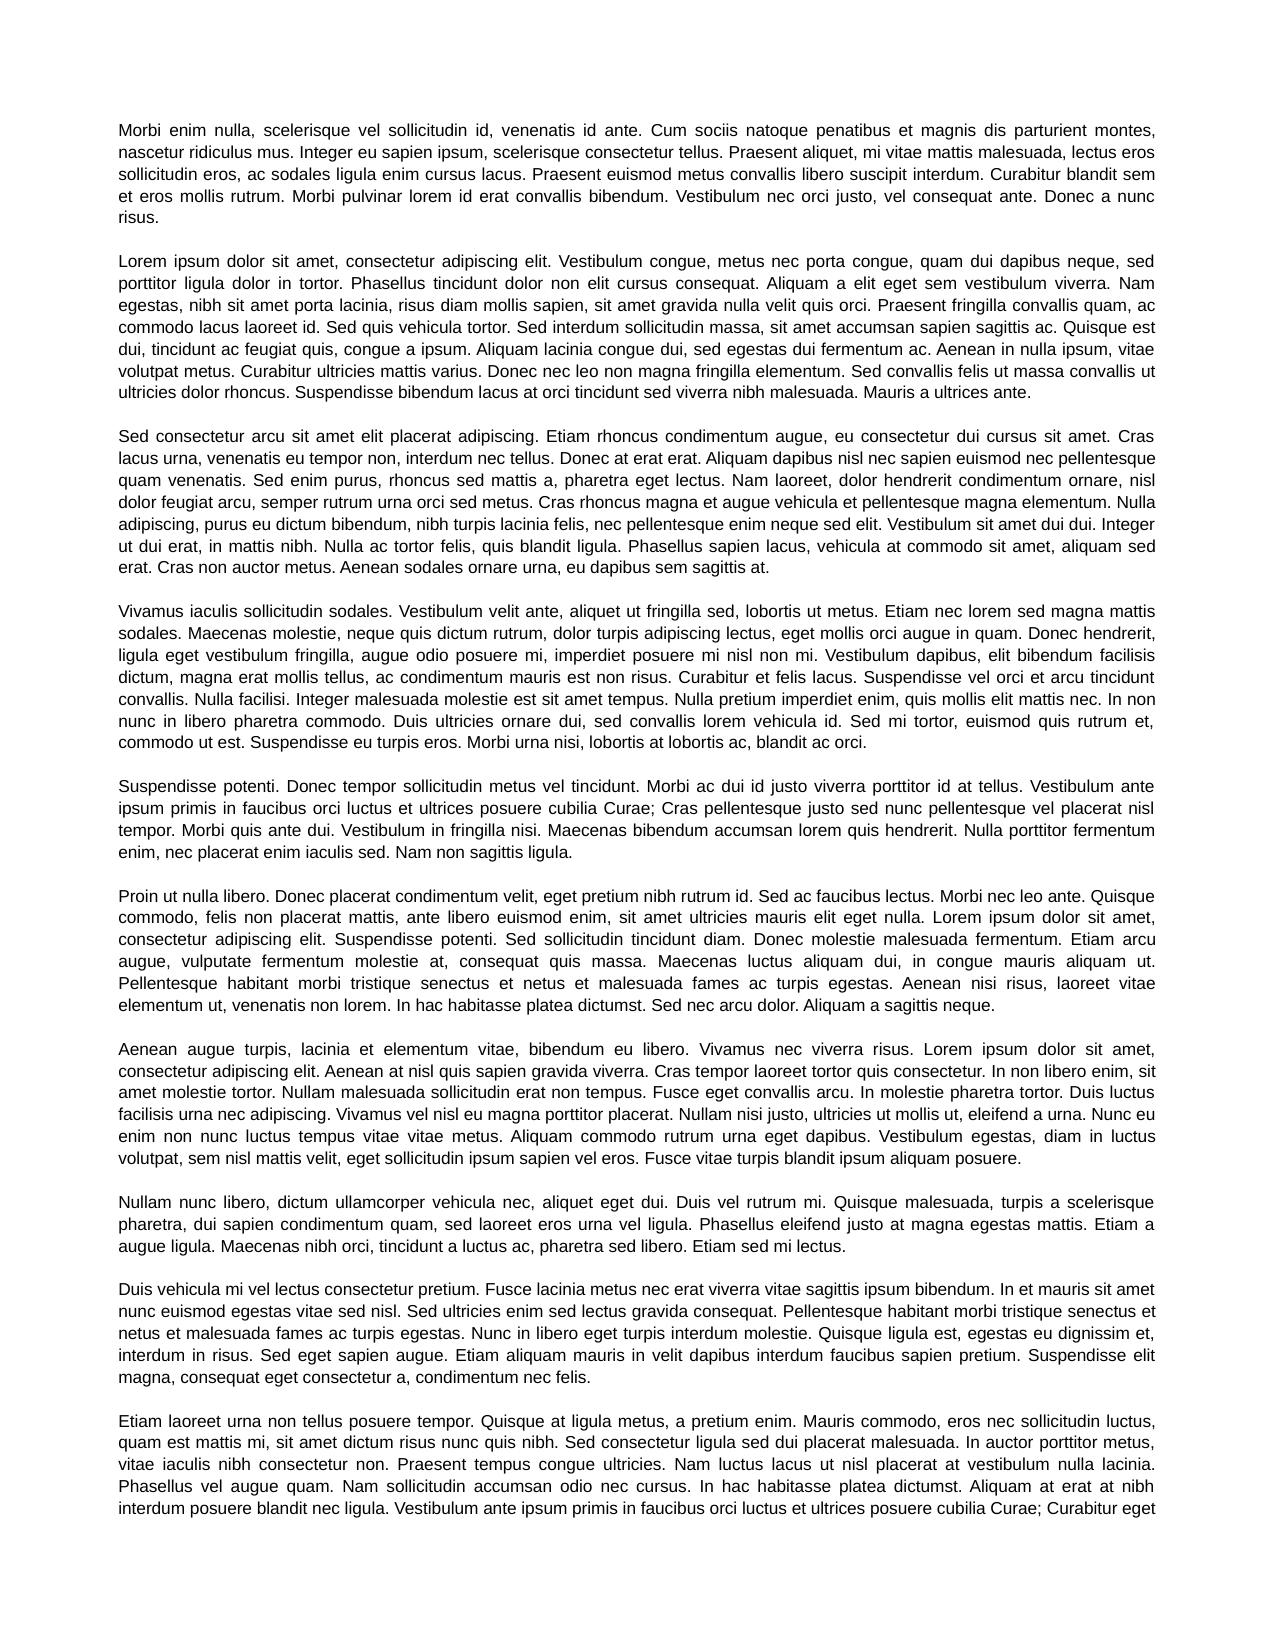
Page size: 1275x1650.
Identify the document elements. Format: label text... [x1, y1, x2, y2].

text Proin ut nulla libero. Donec placerat condimentum velit, eget pretium nibh rutrum id. Sed ac faucibus lectus. Morbi nec leo ante. Quisque commodo, felis non placerat mattis, ante libero euismod enim, sit amet ultricies mauris elit eget nulla. Lorem ipsum dolor sit amet, consectetur adipiscing elit. Suspendisse potenti. Sed sollicitudin tincidunt diam. Donec molestie malesuada fermentum. Etiam arcu augue, vulputate fermentum molestie at, consequat quis massa. Maecenas luctus aliquam dui, in congue mauris aliquam ut. Pellentesque habitant morbi tristique senectus et netus et malesuada fames ac turpis egestas. Aenean nisi risus, laoreet vitae elementum ut, venenatis non lorem. In hac habitasse platea dictumst. Sed nec arcu dolor. Aliquam a sagittis neque. [118, 884, 1157, 1015]
text Duis vehicula mi vel lectus consectetur pretium. Fusce lacinia metus nec erat viverra vitae sagittis ipsum bibendum. In et mauris sit amet nunc euismod egestas vitae sed nisl. Sed ultricies enim sed lectus gravida consequat. Pellentesque habitant morbi tristique senectus et netus et malesuada fames ac turpis egestas. Nunc in libero eget turpis interdum molestie. Quisque ligula est, egestas eu dignissim et, interdum in risus. Sed eget sapien augue. Etiam aliquam mauris in velit dapibus interdum faucibus sapien pretium. Suspendisse elit magna, consequat eget consectetur a, condimentum nec felis. [118, 1277, 1157, 1387]
text Morbi enim nulla, scelerisque vel sollicitudin id, venenatis id ante. Cum sociis natoque penatibus et magnis dis parturient montes, nascetur ridiculus mus. Integer eu sapien ipsum, scelerisque consectetur tellus. Praesent aliquet, mi vitae mattis malesuada, lectus eros sollicitudin eros, ac sodales ligula enim cursus lacus. Praesent euismod metus convallis libero suscipit interdum. Curabitur blandit sem et eros mollis rutrum. Morbi pulvinar lorem id erat convallis bibendum. Vestibulum nec orci justo, vel consequat ante. Donec a nunc risus. [118, 118, 1157, 227]
text Lorem ipsum dolor sit amet, consectetur adipiscing elit. Vestibulum congue, metus nec porta congue, quam dui dapibus neque, sed porttitor ligula dolor in tortor. Phasellus tincidunt dolor non elit cursus consequat. Aliquam a elit eget sem vestibulum viverra. Nam egestas, nibh sit amet porta lacinia, risus diam mollis sapien, sit amet gravida nulla velit quis orci. Praesent fringilla convallis quam, ac commodo lacus laoreet id. Sed quis vehicula tortor. Sed interdum sollicitudin massa, sit amet accumsan sapien sagittis ac. Quisque est dui, tincidunt ac feugiat quis, congue a ipsum. Aliquam lacinia congue dui, sed egestas dui fermentum ac. Aenean in nulla ipsum, vitae volutpat metus. Curabitur ultricies mattis varius. Donec nec leo non magna fringilla elementum. Sed convallis felis ut massa convallis ut ultricies dolor rhoncus. Suspendisse bibendum lacus at orci tincidunt sed viverra nibh malesuada. Mauris a ultrices ante. [118, 249, 1157, 402]
text Suspendisse potenti. Donec tempor sollicitudin metus vel tincidunt. Morbi ac dui id justo viverra porttitor id at tellus. Vestibulum ante ipsum primis in faucibus orci luctus et ultrices posuere cubilia Curae; Cras pellentesque justo sed nunc pellentesque vel placerat nisl tempor. Morbi quis ante dui. Vestibulum in fringilla nisi. Maecenas bibendum accumsan lorem quis hendrerit. Nulla porttitor fermentum enim, nec placerat enim iaculis sed. Nam non sagittis ligula. [118, 774, 1157, 862]
text Vivamus iaculis sollicitudin sodales. Vestibulum velit ante, aliquet ut fringilla sed, lobortis ut metus. Etiam nec lorem sed magna mattis sodales. Maecenas molestie, neque quis dictum rutrum, dolor turpis adipiscing lectus, eget mollis orci augue in quam. Donec hendrerit, ligula eget vestibulum fringilla, augue odio posuere mi, imperdiet posuere mi nisl non mi. Vestibulum dapibus, elit bibendum facilisis dictum, magna erat mollis tellus, ac condimentum mauris est non risus. Curabitur et felis lacus. Suspendisse vel orci et arcu tincidunt convallis. Nulla facilisi. Integer malesuada molestie est sit amet tempus. Nulla pretium imperdiet enim, quis mollis elit mattis nec. In non nunc in libero pharetra commodo. Duis ultricies ornare dui, sed convallis lorem vehicula id. Sed mi tortor, euismod quis rutrum et, commodo ut est. Suspendisse eu turpis eros. Morbi urna nisi, lobortis at lobortis ac, blandit ac orci. [118, 599, 1157, 752]
text Nullam nunc libero, dictum ullamcorper vehicula nec, aliquet eget dui. Duis vel rutrum mi. Quisque malesuada, turpis a scelerisque pharetra, dui sapien condimentum quam, sed laoreet eros urna vel ligula. Phasellus eleifend justo at magna egestas mattis. Etiam a augue ligula. Maecenas nibh orci, tincidunt a luctus ac, pharetra sed libero. Etiam sed mi lectus. [118, 1190, 1157, 1256]
text Sed consectetur arcu sit amet elit placerat adipiscing. Etiam rhoncus condimentum augue, eu consectetur dui cursus sit amet. Cras lacus urna, venenatis eu tempor non, interdum nec tellus. Donec at erat erat. Aliquam dapibus nisl nec sapien euismod nec pellentesque quam venenatis. Sed enim purus, rhoncus sed mattis a, pharetra eget lectus. Nam laoreet, dolor hendrerit condimentum ornare, nisl dolor feugiat arcu, semper rutrum urna orci sed metus. Cras rhoncus magna et augue vehicula et pellentesque magna elementum. Nulla adipiscing, purus eu dictum bibendum, nibh turpis lacinia felis, nec pellentesque enim neque sed elit. Vestibulum sit amet dui dui. Integer ut dui erat, in mattis nibh. Nulla ac tortor felis, quis blandit ligula. Phasellus sapien lacus, vehicula at commodo sit amet, aliquam sed erat. Cras non auctor metus. Aenean sodales ornare urna, eu dapibus sem sagittis at. [118, 424, 1157, 577]
text Etiam laoreet urna non tellus posuere tempor. Quisque at ligula metus, a pretium enim. Mauris commodo, eros nec sollicitudin luctus, quam est mattis mi, sit amet dictum risus nunc quis nibh. Sed consectetur ligula sed dui placerat malesuada. In auctor porttitor metus, vitae iaculis nibh consectetur non. Praesent tempus congue ultricies. Nam luctus lacus ut nisl placerat at vestibulum nulla lacinia. Phasellus vel augue quam. Nam sollicitudin accumsan odio nec cursus. In hac habitasse platea dictumst. Aliquam at erat at nibh interdum posuere blandit nec ligula. Vestibulum ante ipsum primis in faucibus orci luctus et ultrices posuere cubilia Curae; Curabitur eget [118, 1409, 1157, 1518]
text Aenean augue turpis, lacinia et elementum vitae, bibendum eu libero. Vivamus nec viverra risus. Lorem ipsum dolor sit amet, consectetur adipiscing elit. Aenean at nisl quis sapien gravida viverra. Cras tempor laoreet tortor quis consectetur. In non libero enim, sit amet molestie tortor. Nullam malesuada sollicitudin erat non tempus. Fusce eget convallis arcu. In molestie pharetra tortor. Duis luctus facilisis urna nec adipiscing. Vivamus vel nisl eu magna porttitor placerat. Nullam nisi justo, ultricies ut mollis ut, eleifend a urna. Nunc eu enim non nunc luctus tempus vitae vitae metus. Aliquam commodo rutrum urna eget dapibus. Vestibulum egestas, diam in luctus volutpat, sem nisl mattis velit, eget sollicitudin ipsum sapien vel eros. Fusce vitae turpis blandit ipsum aliquam posuere. [118, 1037, 1157, 1168]
